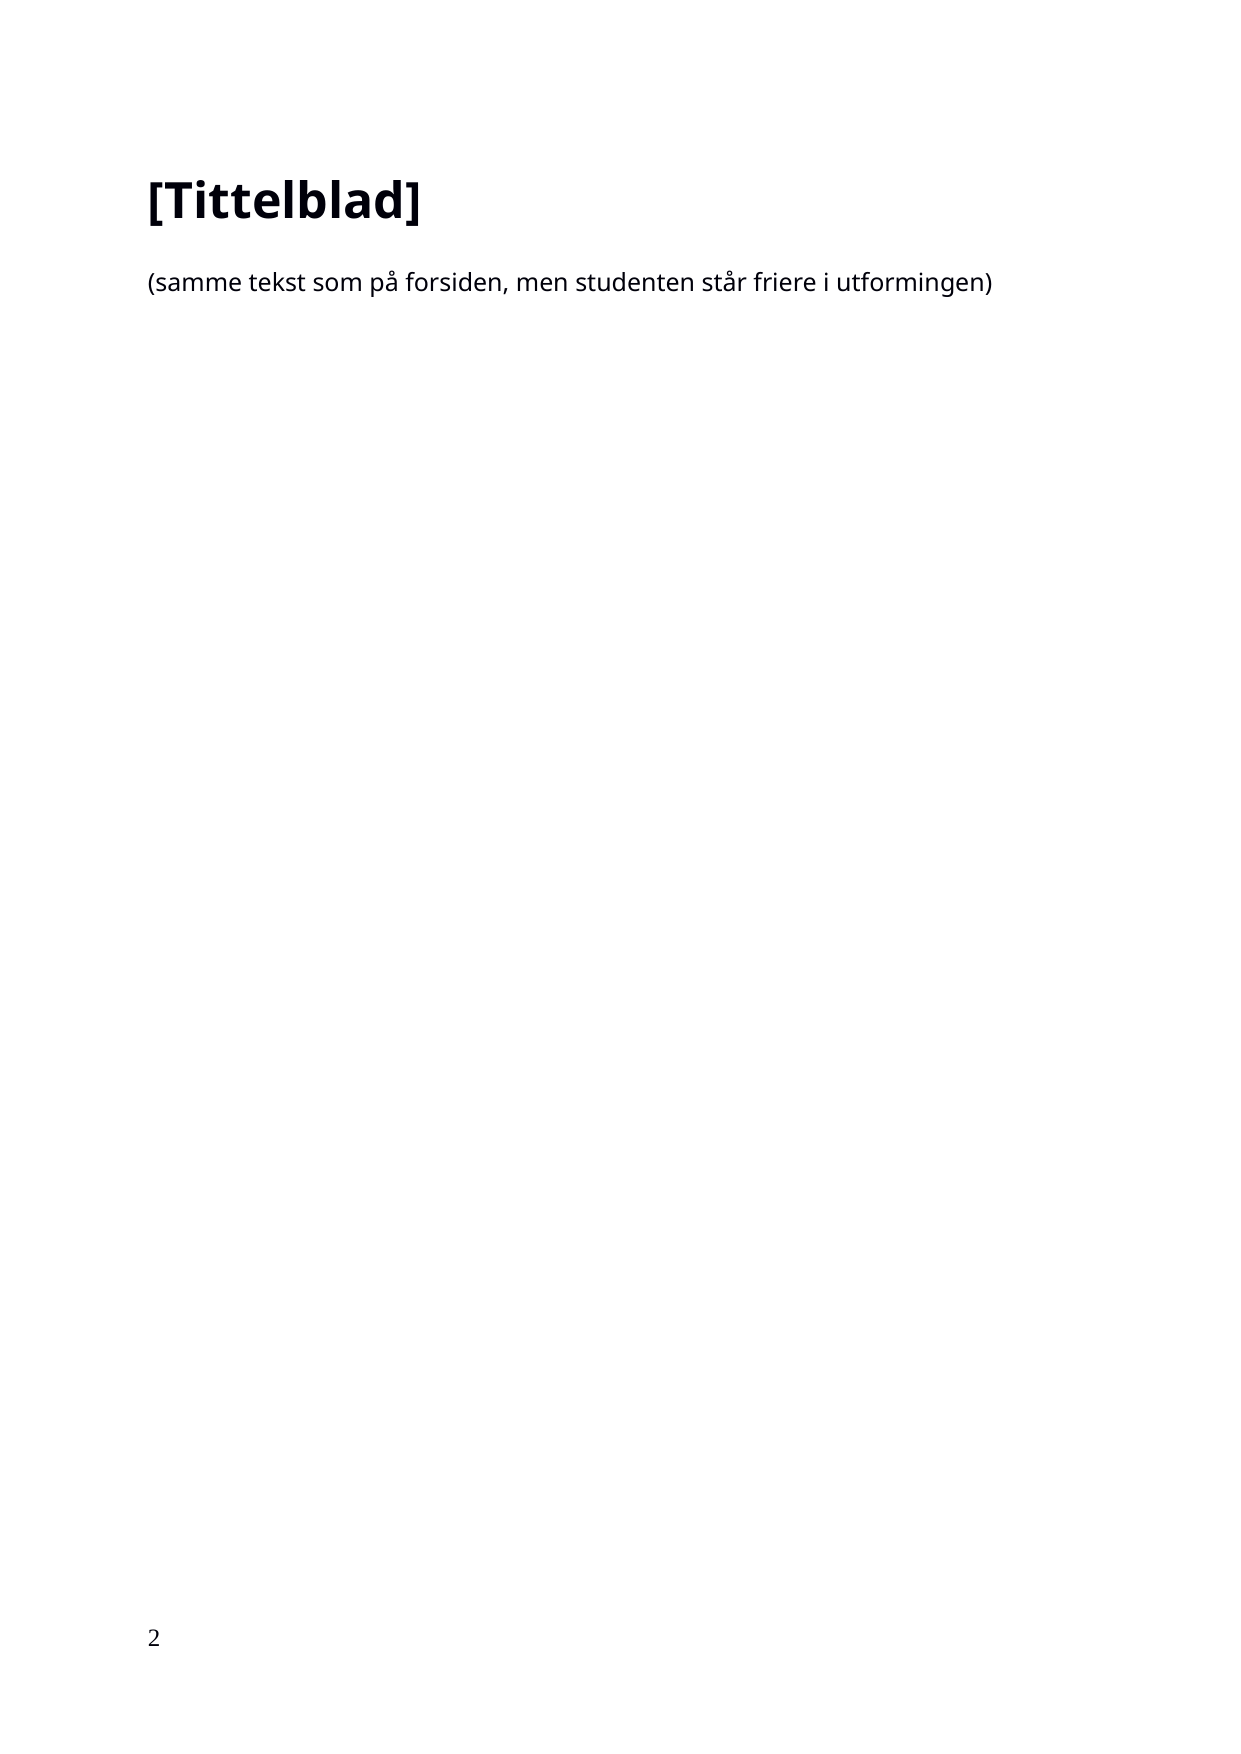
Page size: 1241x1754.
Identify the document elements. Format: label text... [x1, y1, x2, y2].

subtitle [Tittelblad] [148, 165, 1092, 233]
text (samme tekst som på forsiden, men studenten står friere i utformingen) [148, 264, 1092, 299]
